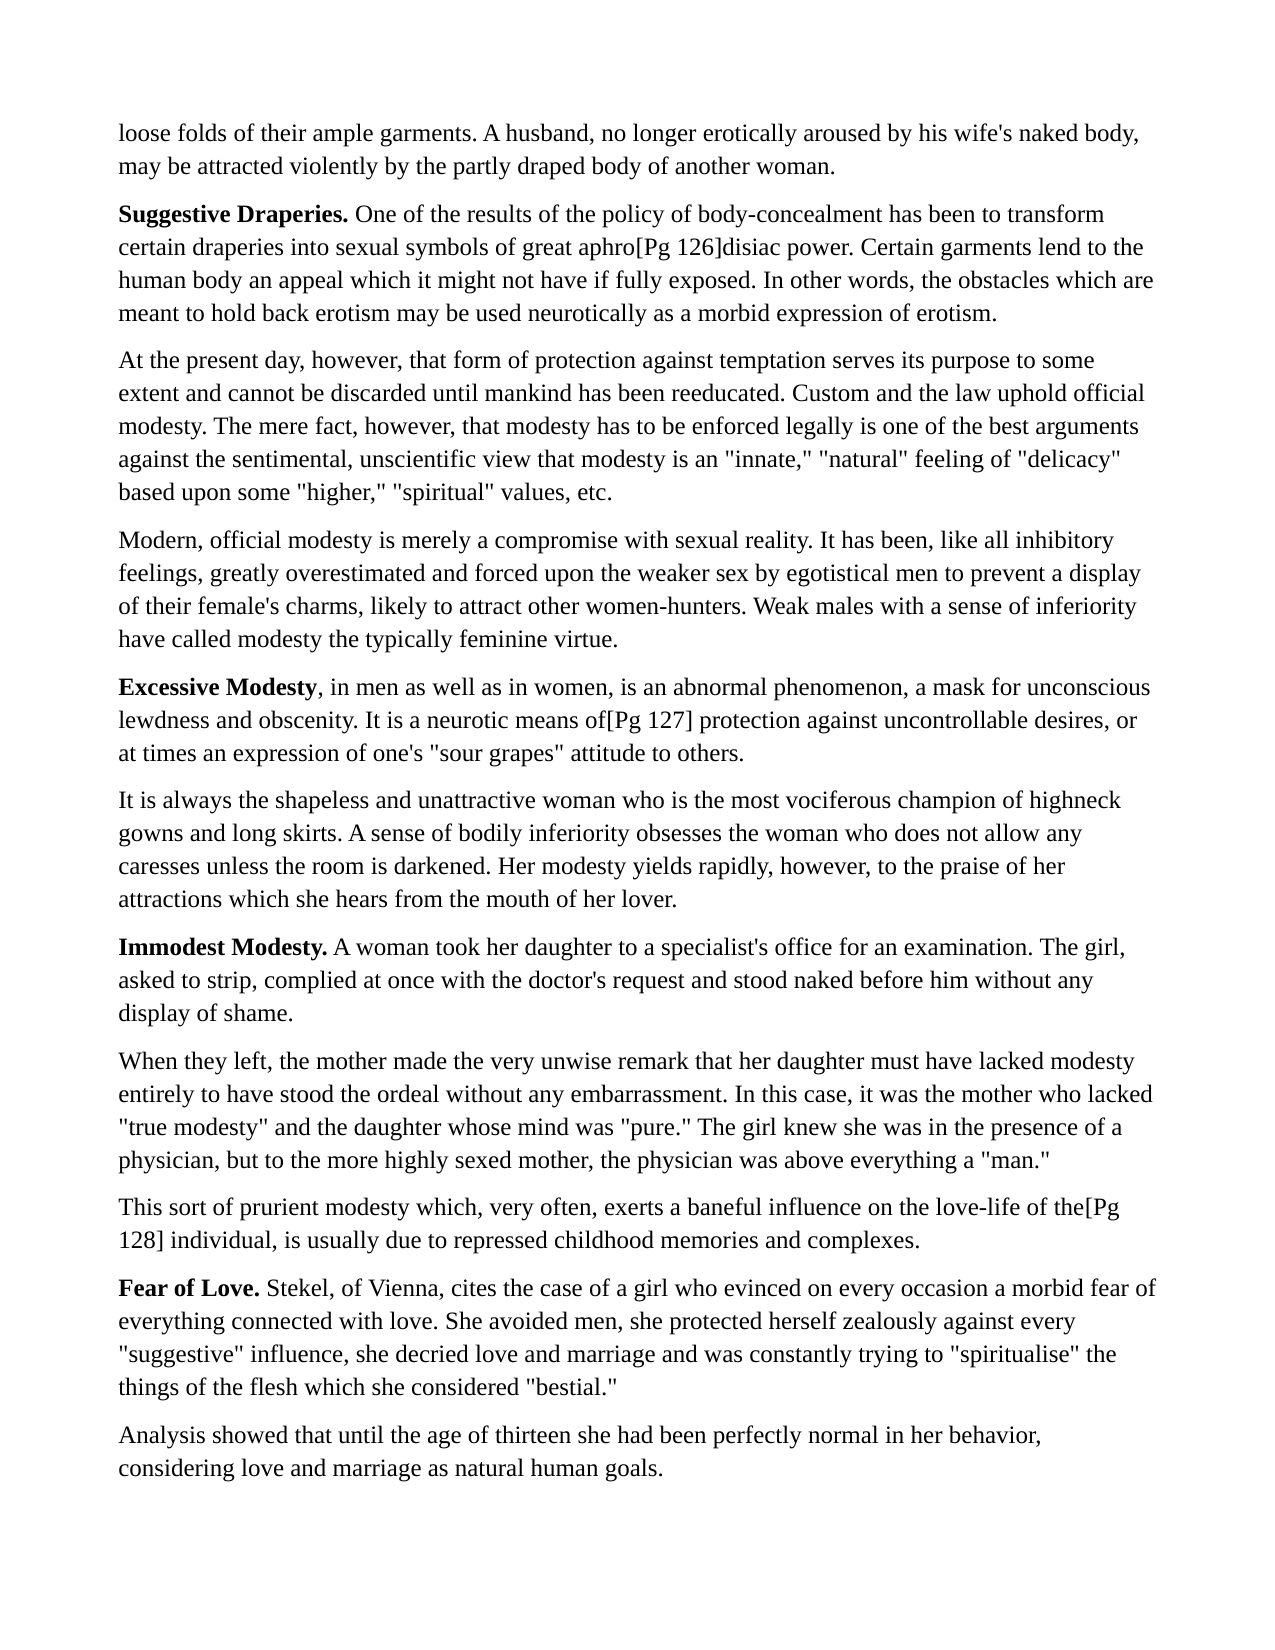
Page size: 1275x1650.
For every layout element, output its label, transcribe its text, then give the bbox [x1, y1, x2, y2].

text Fear of Love. Stekel, of Vienna, cites the case of a girl who evinced on every occasion a morbid fear of everything connected with love. She avoided men, she protected herself zealously against every "suggestive" influence, she decried love and marriage and was constantly trying to "spiritualise" the things of the flesh which she considered "bestial." [118, 1273, 1157, 1401]
text Modern, official modesty is merely a compromise with sexual reality. It has been, like all inhibitory feelings, greatly overestimated and forced upon the weaker sex by egotistical men to prevent a display of their female's charms, likely to attract other women-hunters. Weak males with a sense of inferiority have called modesty the typically feminine virtue. [118, 525, 1157, 653]
text Suggestive Draperies. One of the results of the policy of body-concealment has been to transform certain draperies into sexual symbols of great aphro[Pg 126]disiac power. Certain garments lend to the human body an appeal which it might not have if fully exposed. In other words, the obstacles which are meant to hold back erotism may be used neurotically as a morbid expression of erotism. [118, 199, 1157, 327]
text Immodest Modesty. A woman took her daughter to a specialist's office for an examination. The girl, asked to strip, complied at once with the doctor's request and stood naked before him without any display of shame. [118, 932, 1157, 1027]
text Analysis showed that until the age of thirteen she had been perfectly normal in her behavior, considering love and marriage as natural human goals. [118, 1420, 1157, 1481]
text It is always the shapeless and unattractive woman who is the most vociferous champion of highneck gowns and long skirts. A sense of bodily inferiority obsesses the woman who does not allow any caresses unless the room is darkened. Her modesty yields rapidly, however, to the praise of her attractions which she hears from the mouth of her lover. [118, 785, 1157, 913]
text loose folds of their ample garments. A husband, no longer erotically aroused by his wife's naked body, may be attracted violently by the partly draped body of another woman. [118, 118, 1157, 180]
text Excessive Modesty, in men as well as in women, is an abnormal phenomenon, a mask for unconscious lewdness and obscenity. It is a neurotic means of[Pg 127] protection against uncontrollable desires, or at times an expression of one's "sour grapes" attitude to others. [118, 672, 1157, 767]
text At the present day, however, that form of protection against temptation serves its purpose to some extent and cannot be discarded until mankind has been reeducated. Custom and the law uphold official modesty. The mere fact, however, that modesty has to be enforced legally is one of the best arguments against the sentimental, unscientific view that modesty is an "innate," "natural" feeling of "delicacy" based upon some "higher," "spiritual" values, etc. [118, 345, 1157, 506]
text When they left, the mother made the very unwise remark that her daughter must have lacked modesty entirely to have stood the ordeal without any embarrassment. In this case, it was the mother who lacked "true modesty" and the daughter whose mind was "pure." The girl knew she was in the presence of a physician, but to the more highly sexed mother, the physician was above everything a "man." [118, 1046, 1157, 1173]
text This sort of prurient modesty which, very often, exerts a baneful influence on the love-life of the[Pg 128] individual, is usually due to repressed childhood memories and complexes. [118, 1192, 1157, 1254]
